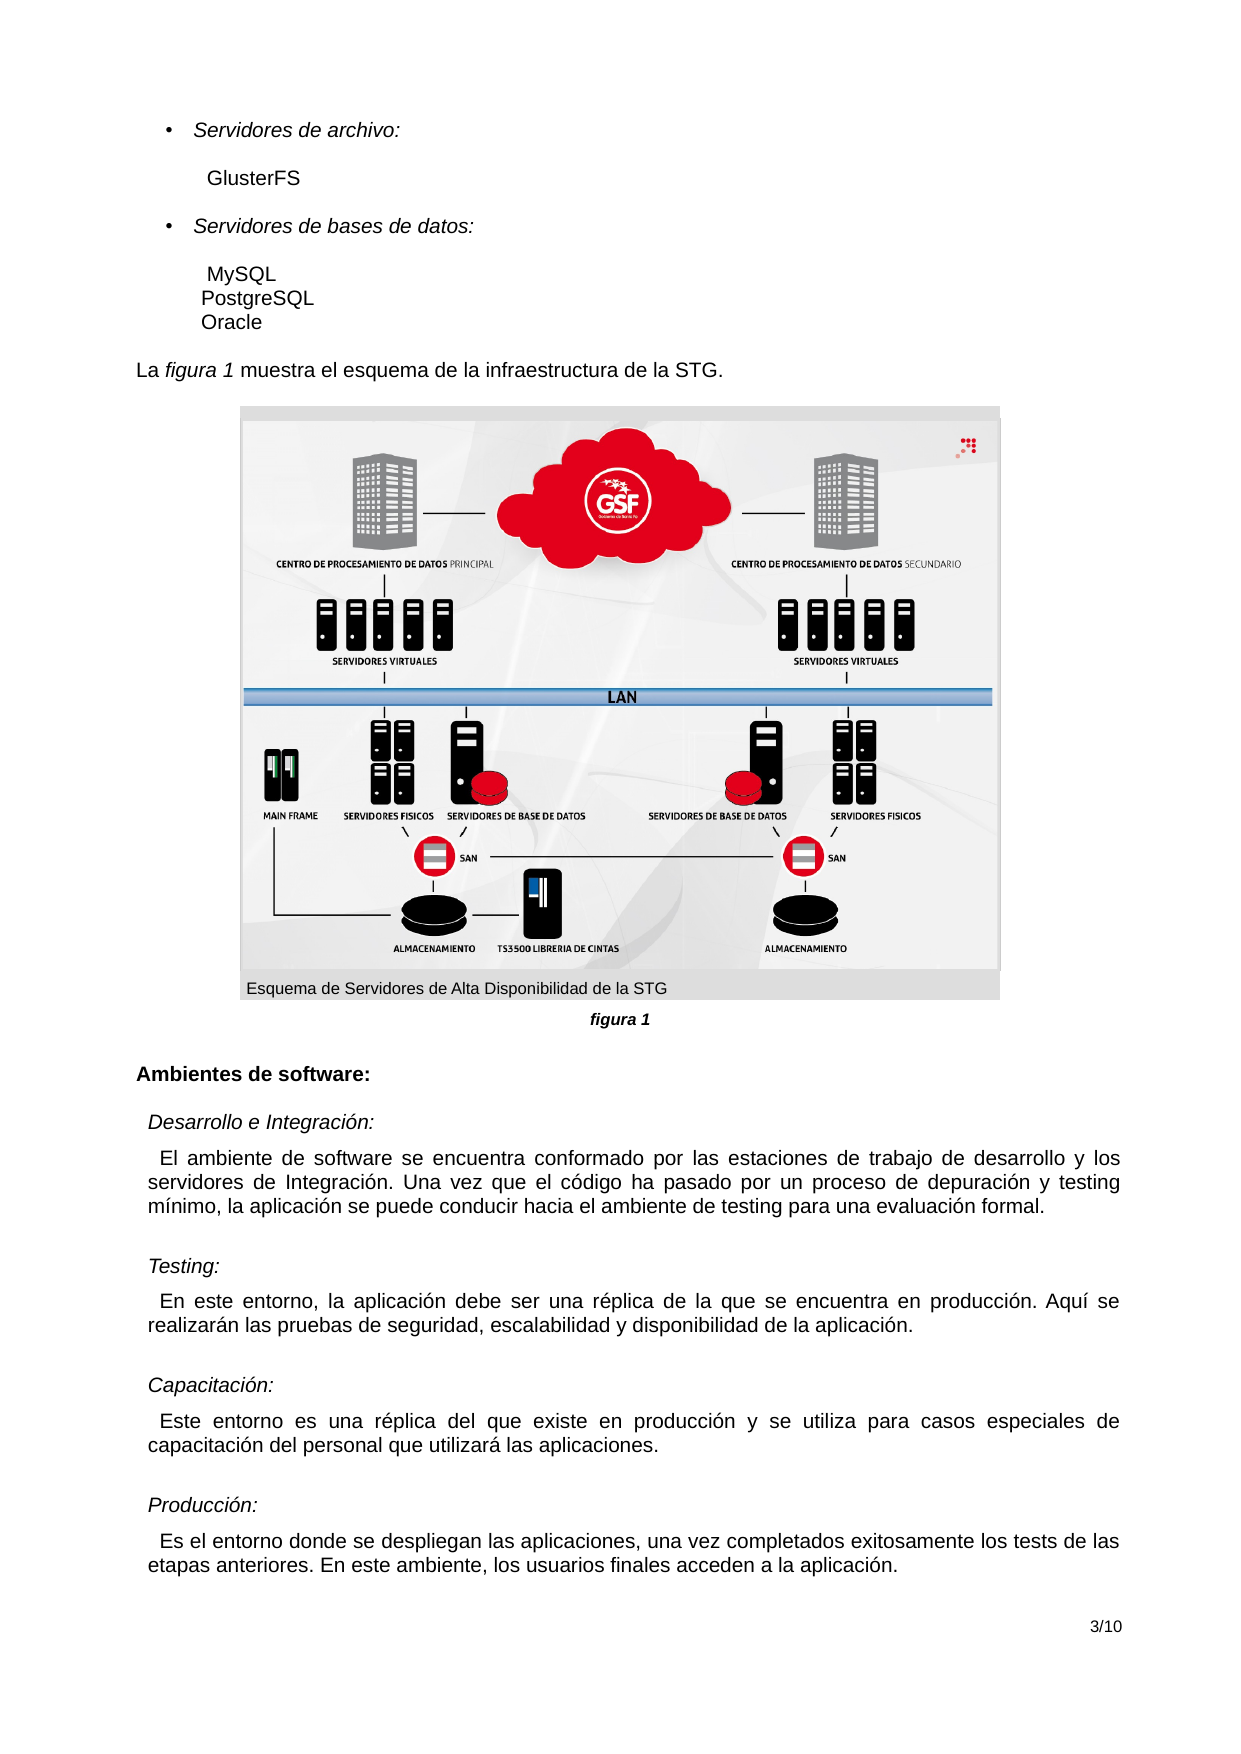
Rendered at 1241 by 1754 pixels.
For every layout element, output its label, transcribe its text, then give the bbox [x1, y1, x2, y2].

text La figura 1 muestra el esquema de la infraestructura de la STG. [118, 358, 1122, 382]
text Oracle [201, 310, 1122, 334]
text GlusterFS [207, 166, 1122, 190]
text Capacitación: [136, 1373, 1122, 1397]
list Servidores de bases de datos: [165, 214, 1122, 238]
text Ambientes de software: [136, 1062, 1122, 1086]
text Testing: [136, 1253, 1122, 1277]
text Desarrollo e Integración: [136, 1110, 1122, 1134]
text En este entorno, la aplicación debe ser una réplica de la que se encuentra en producción. Aquí se realizarán las pruebas de seguridad, escalabilidad y disponibilidad de la aplicación. [148, 1289, 1122, 1337]
text MySQL [207, 262, 1122, 286]
text PostgreSQL [201, 286, 1122, 310]
text figura 1 [118, 406, 1122, 1028]
text Este entorno es una réplica del que existe en producción y se utiliza para casos especiales de capacitación del personal que utilizará las aplicaciones. [148, 1409, 1122, 1457]
text El ambiente de software se encuentra conformado por las estaciones de trabajo de desarrollo y los servidores de Integración. Una vez que el código ha pasado por un proceso de depuración y testing mínimo, la aplicación se puede conducir hacia el ambiente de testing para una evaluación formal. [148, 1146, 1122, 1218]
picture [242, 421, 998, 969]
text Producción: [136, 1493, 1122, 1517]
list Servidores de archivo: [165, 118, 1122, 142]
text Esquema de Servidores de Alta Disponibilidad de la STG [240, 418, 1000, 1000]
text Es el entorno donde se despliegan las aplicaciones, una vez completados exitosamente los tests de las etapas anteriores. En este ambiente, los usuarios finales acceden a la aplicación. [148, 1528, 1122, 1576]
